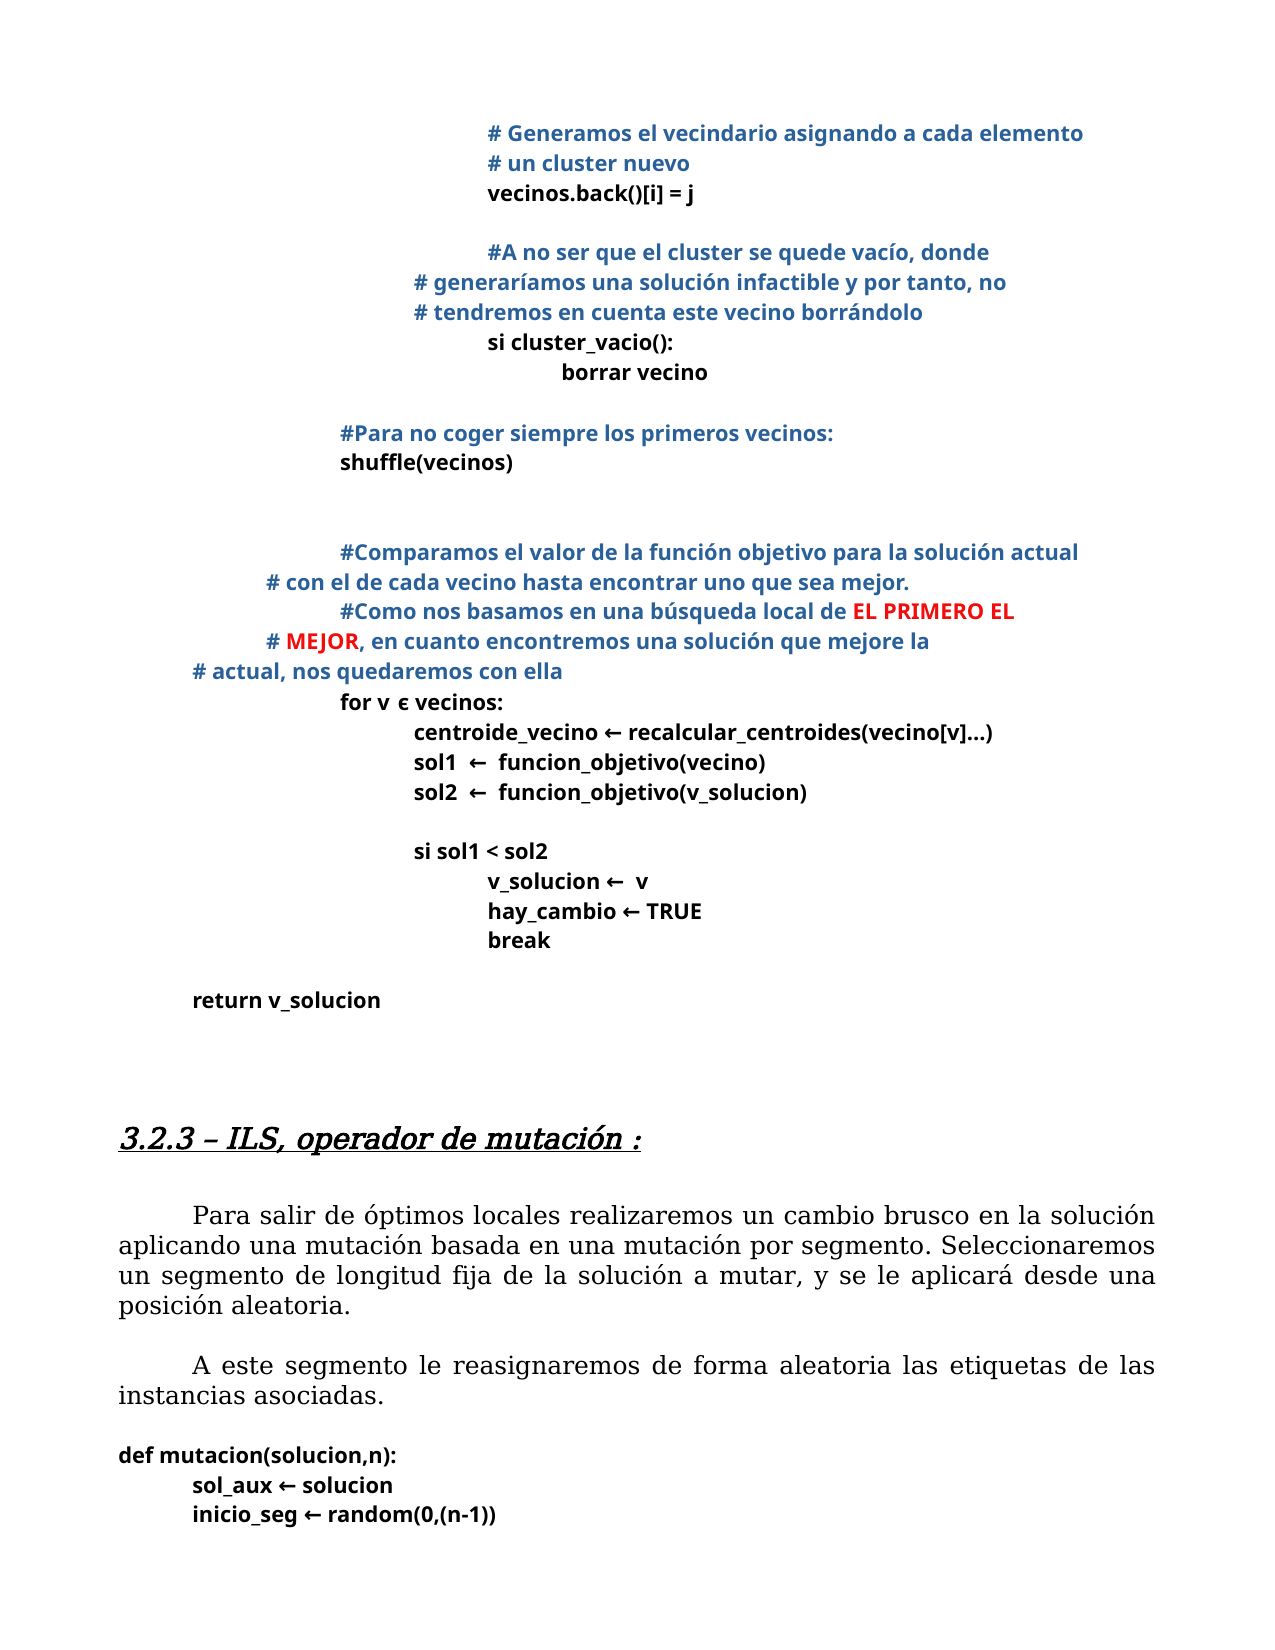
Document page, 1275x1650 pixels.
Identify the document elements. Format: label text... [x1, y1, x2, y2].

text A este segmento le reasignaremos de forma aleatoria las etiquetas de las instancias asociadas. [118, 1350, 1157, 1410]
text # Generamos el vecindario asignando a cada elemento # un cluster nuevo [118, 118, 1157, 178]
text #Como nos basamos en una búsqueda local de EL PRIMERO EL # MEJOR, en cuanto encontremos una solución que mejore la # actual, nos quedaremos con ella [118, 596, 1157, 686]
text hay_cambio ← TRUE [118, 896, 1157, 925]
text sol2 ← funcion_objetivo(v_solucion) [118, 776, 1157, 806]
text 3.2.3 – ILS, operador de mutación : [118, 1120, 1157, 1155]
text centroide_vecino ← recalcular_centroides(vecino[v]...) [118, 717, 1157, 747]
text #Comparamos el valor de la función objetivo para la solución actual # con el de cada vecino hasta encontrar uno que sea mejor. [118, 537, 1157, 596]
text vecinos.back()[i] = j [118, 178, 1157, 207]
text return v_solucion [118, 985, 1157, 1015]
text Para salir de óptimos locales realizaremos un cambio brusco en la solución aplicando una mutación basada en una mutación por segmento. Seleccionaremos un segmento de longitud fija de la solución a mutar, y se le aplicará desde una posición aleatoria. [118, 1200, 1157, 1320]
text sol1 ← funcion_objetivo(vecino) [118, 747, 1157, 776]
text si cluster_vacio(): [118, 327, 1157, 356]
text borrar vecino [118, 356, 1157, 386]
text for v ϵ vecinos: [118, 686, 1157, 717]
text #A no ser que el cluster se quede vacío, donde # generaríamos una solución infactible y por tanto, no # tendremos en cuenta este vecino borrándolo [118, 237, 1157, 327]
text shuffle(vecinos) [118, 447, 1157, 477]
text inicio_seg ← random(0,(n-1)) [118, 1499, 1157, 1529]
text sol_aux ← solucion [118, 1469, 1157, 1499]
text si sol1 < sol2 [118, 836, 1157, 866]
text break [118, 925, 1157, 955]
text #Para no coger siempre los primeros vecinos: [118, 416, 1157, 447]
text def mutacion(solucion,n): [118, 1440, 1157, 1469]
text v_solucion ← v [118, 866, 1157, 896]
